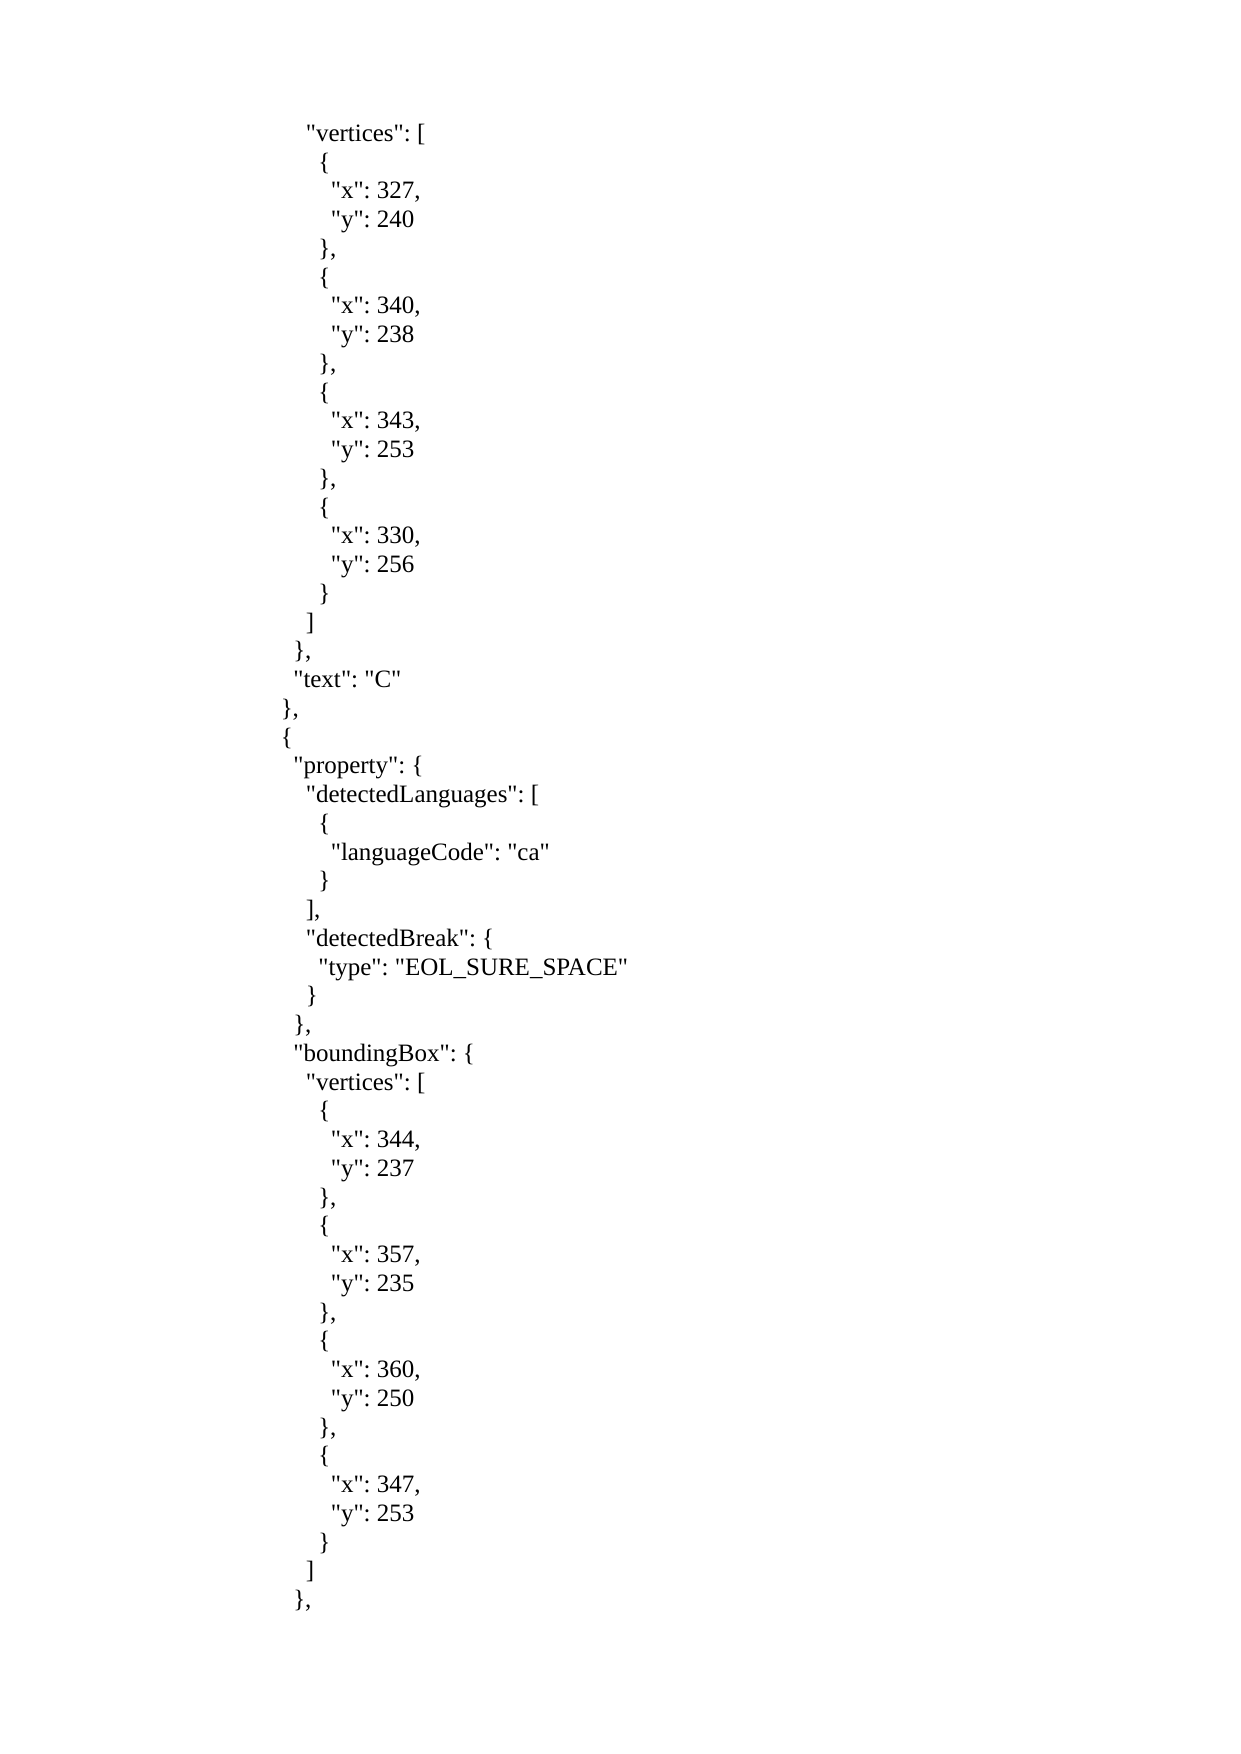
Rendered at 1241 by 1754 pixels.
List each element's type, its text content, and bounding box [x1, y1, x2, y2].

text }, [118, 1182, 1122, 1211]
text "x": 327, [118, 176, 1122, 204]
text "y": 235 [118, 1268, 1122, 1297]
text "property": { [118, 751, 1122, 779]
text "vertices": [ [118, 118, 1122, 147]
text }, [118, 348, 1122, 377]
text "y": 237 [118, 1153, 1122, 1182]
text { [118, 1326, 1122, 1354]
text }, [118, 233, 1122, 262]
text "detectedBreak": { [118, 923, 1122, 952]
text "type": "EOL_SURE_SPACE" [118, 952, 1122, 981]
text } [118, 1527, 1122, 1556]
text } [118, 981, 1122, 1009]
text ] [118, 607, 1122, 636]
text "y": 253 [118, 1498, 1122, 1527]
text }, [118, 636, 1122, 664]
text }, [118, 1412, 1122, 1441]
text { [118, 808, 1122, 837]
text }, [118, 1584, 1122, 1613]
text "y": 250 [118, 1383, 1122, 1412]
text "x": 347, [118, 1469, 1122, 1498]
text "y": 238 [118, 319, 1122, 348]
text }, [118, 1297, 1122, 1326]
text "x": 344, [118, 1124, 1122, 1153]
text }, [118, 463, 1122, 492]
text "x": 340, [118, 291, 1122, 319]
text { [118, 1096, 1122, 1124]
text { [118, 147, 1122, 176]
text "y": 253 [118, 434, 1122, 463]
text { [118, 492, 1122, 521]
text { [118, 1211, 1122, 1239]
text "detectedLanguages": [ [118, 779, 1122, 808]
text { [118, 722, 1122, 751]
text { [118, 1441, 1122, 1469]
text "x": 357, [118, 1239, 1122, 1268]
text "vertices": [ [118, 1067, 1122, 1096]
text "boundingBox": { [118, 1038, 1122, 1067]
text "y": 256 [118, 549, 1122, 578]
text "x": 330, [118, 521, 1122, 549]
text "languageCode": "ca" [118, 837, 1122, 866]
text } [118, 578, 1122, 607]
text ] [118, 1556, 1122, 1584]
text "y": 240 [118, 204, 1122, 233]
text { [118, 377, 1122, 406]
text "x": 360, [118, 1354, 1122, 1383]
text "text": "C" [118, 664, 1122, 693]
text } [118, 866, 1122, 894]
text }, [118, 1009, 1122, 1038]
text ], [118, 894, 1122, 923]
text }, [118, 693, 1122, 722]
text { [118, 262, 1122, 291]
text "x": 343, [118, 406, 1122, 434]
